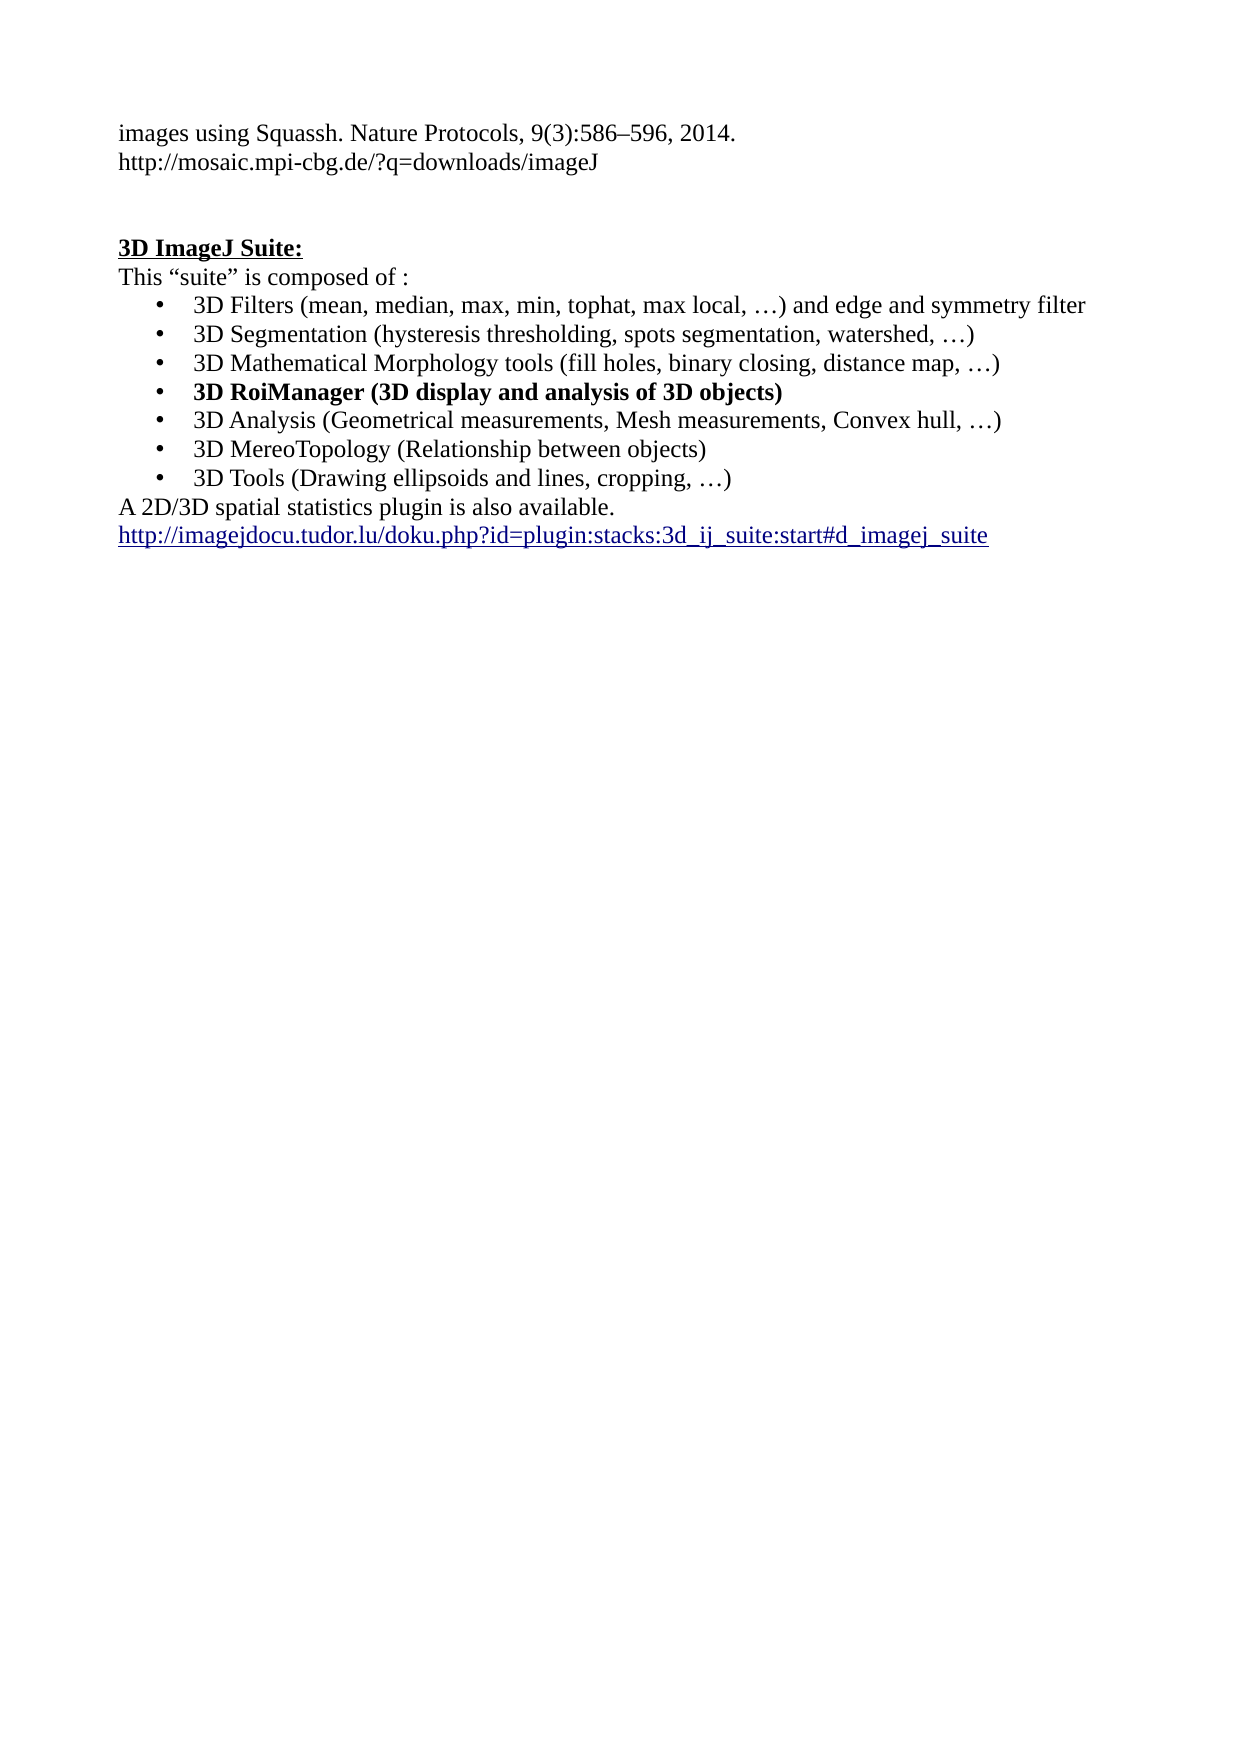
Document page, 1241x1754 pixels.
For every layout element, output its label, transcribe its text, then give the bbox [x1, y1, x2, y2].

list 3D Filters (mean, median, max, min, tophat, max local, …) and edge and symmetry filter [156, 291, 1122, 319]
list 3D RoiManager (3D display and analysis of 3D objects) [156, 377, 1122, 406]
text images using Squassh. Nature Protocols, 9(3):586–596, 2014. [118, 118, 1122, 147]
list 3D Analysis (Geometrical measurements, Mesh measurements, Convex hull, …) [156, 406, 1122, 434]
list 3D Tools (Drawing ellipsoids and lines, cropping, …) [156, 463, 1122, 492]
text 3D ImageJ Suite: [118, 233, 1122, 262]
list 3D Segmentation (hysteresis thresholding, spots segmentation, watershed, …) [156, 319, 1122, 348]
text http://mosaic.mpi-cbg.de/?q=downloads/imageJ [118, 147, 1122, 176]
text This “suite” is composed of : [118, 262, 1122, 291]
text A 2D/3D spatial statistics plugin is also available. [118, 492, 1122, 521]
text http://imagejdocu.tudor.lu/doku.php?id=plugin:stacks:3d_ij_suite:start#d_imagej_suite [118, 521, 1122, 549]
list 3D MereoTopology (Relationship between objects) [156, 434, 1122, 463]
list 3D Mathematical Morphology tools (fill holes, binary closing, distance map, …) [156, 348, 1122, 377]
